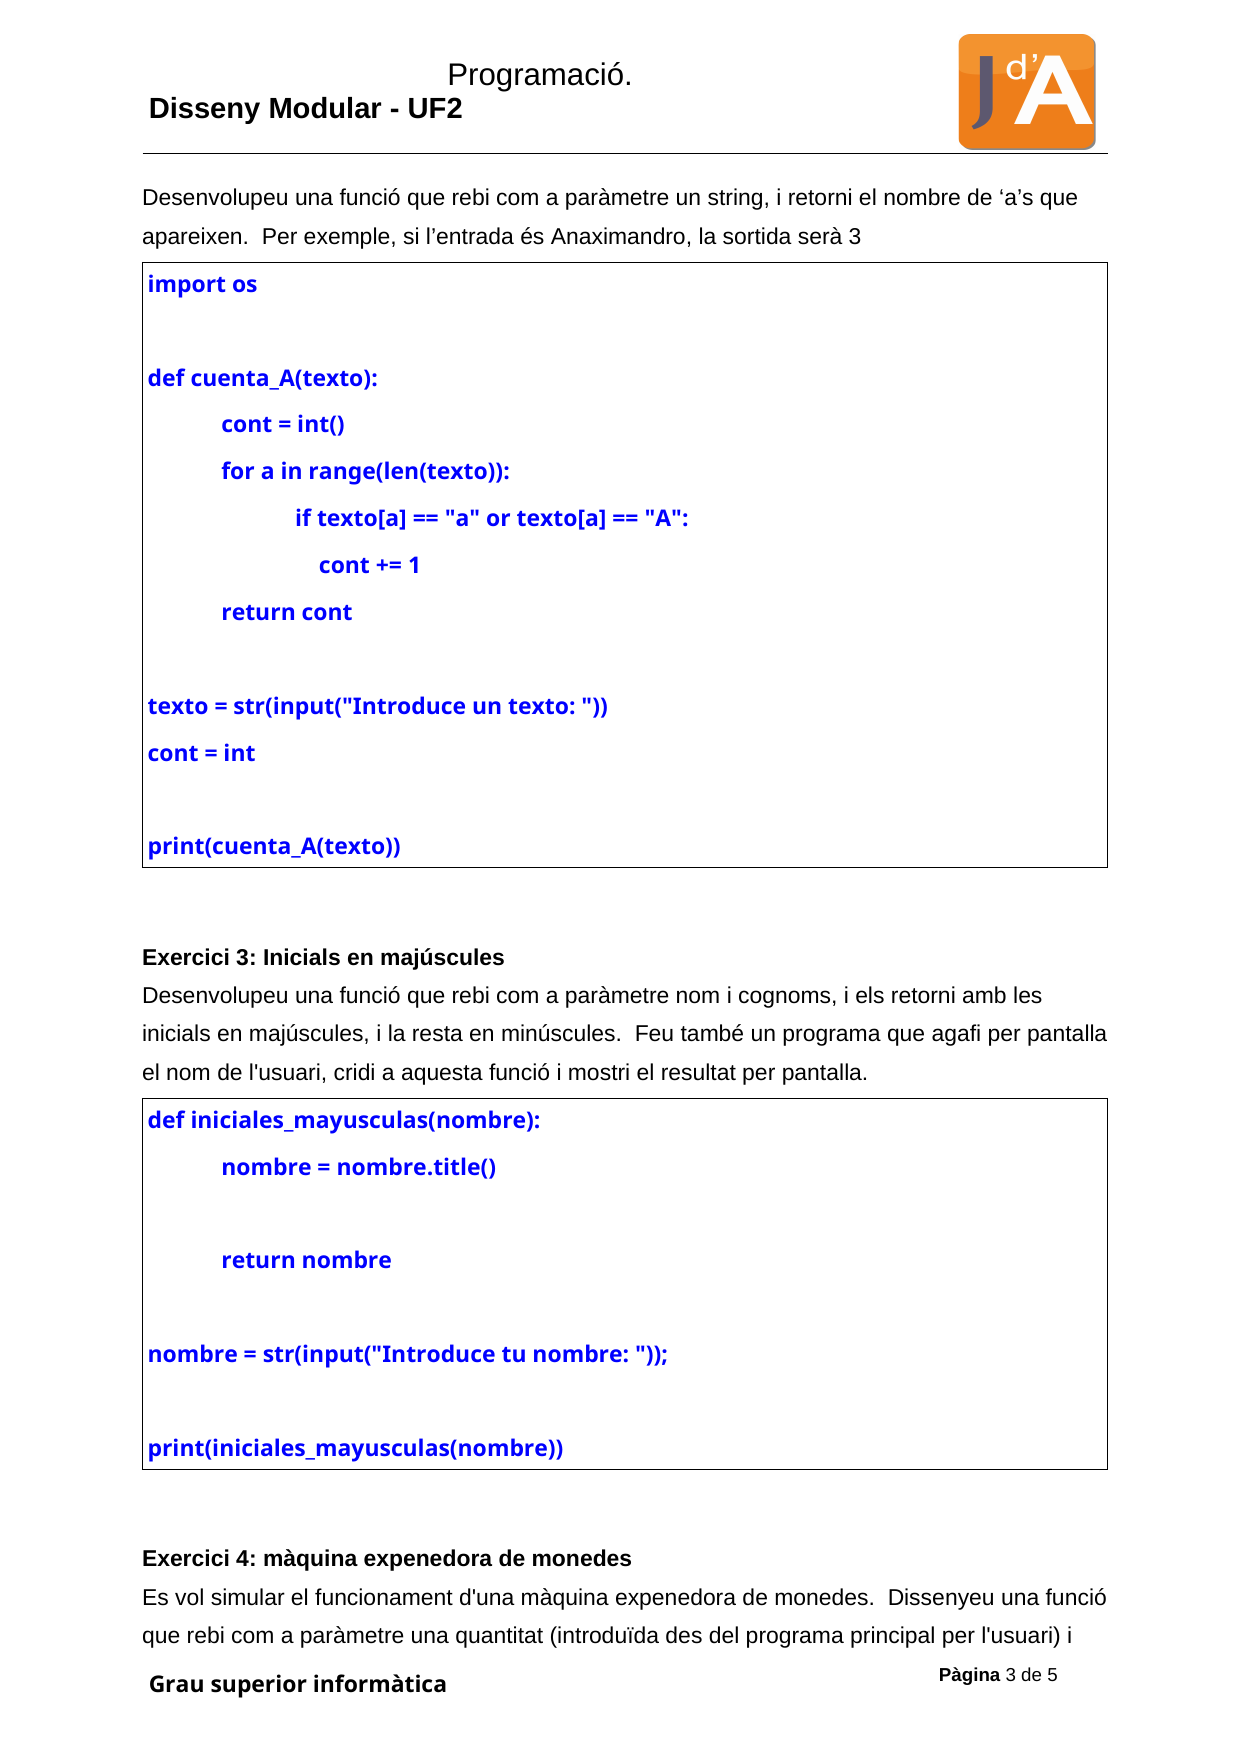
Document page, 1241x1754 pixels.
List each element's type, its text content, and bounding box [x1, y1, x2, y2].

picture [958, 34, 1096, 150]
text Exercici 4: màquina expenedora de monedes [142, 1546, 1107, 1571]
table_header def iniciales_mayusculas(nombre): nombre = nombre.title() return nombre nombre = str(input("Introduce tu nombre: ")); print(iniciales_mayusculas(nombre)) [143, 1099, 1107, 1469]
table_header import os def cuenta_A(texto): cont = int() for a in range(len(texto)): if texto[a] == "a" or texto[a] == "A": cont += 1 return cont texto = str(input("Introduce un texto: ")) cont = int print(cuenta_A(texto)) [143, 263, 1107, 867]
text Exercici 3: Inicials en majúscules [142, 944, 1107, 970]
text Es vol simular el funcionament d'una màquina expenedora de monedes. Dissenyeu una funció que rebi com a paràmetre una quantitat (introduïda des del programa principal per l'usuari) i [142, 1584, 1107, 1648]
text Desenvolupeu una funció que rebi com a paràmetre nom i cognoms, i els retorni amb les inicials en majúscules, i la resta en minúscules. Feu també un programa que agafi per pantalla el nom de l'usuari, cridi a aquesta funció i mostri el resultat per pantalla. [142, 983, 1107, 1085]
text Desenvolupeu una funció que rebi com a paràmetre un string, i retorni el nombre de ‘a’s que apareixen. Per exemple, si l’entrada és Anaximandro, la sortida serà 3 [142, 185, 1107, 249]
